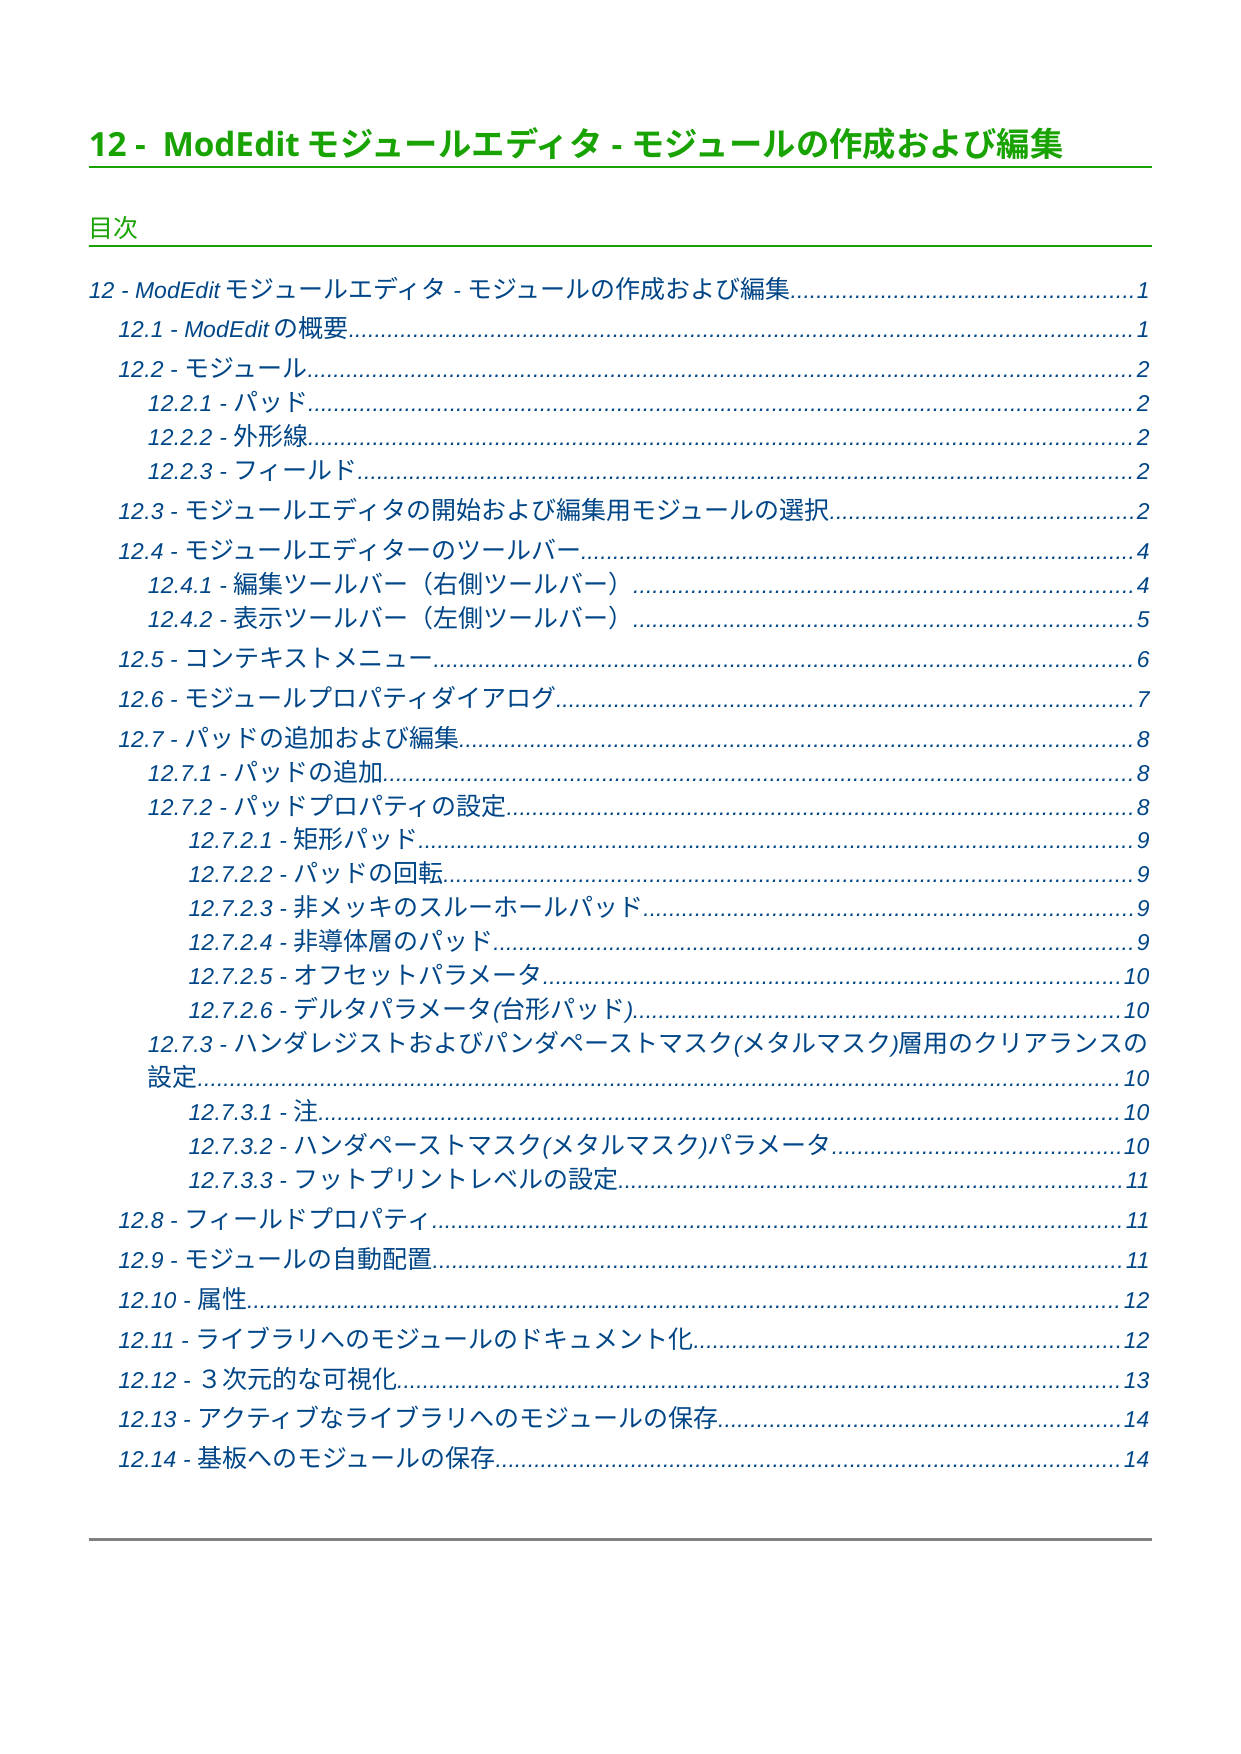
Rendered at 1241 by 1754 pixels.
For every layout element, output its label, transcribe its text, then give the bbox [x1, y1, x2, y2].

text 12.2.3 - フィールド 2 [148, 453, 1152, 487]
subtitle ModEditモジュールエディタ - モジュールの作成および編集 [88, 120, 1152, 168]
text 12.7.2.5 - オフセットパラメータ 10 [188, 958, 1152, 992]
text 12.5 - コンテキストメニュー 6 [118, 641, 1152, 675]
text 12.7.3.2 - ハンダペーストマスク(メタルマスク)パラメータ 10 [188, 1128, 1152, 1162]
text 12.7.2.2 - パッドの回転 9 [188, 856, 1152, 890]
text 12.7.1 - パッドの追加 8 [148, 754, 1152, 788]
text 12.6 - モジュールプロパティダイアログ 7 [118, 681, 1152, 715]
text 12.14 - 基板へのモジュールの保存 14 [118, 1441, 1152, 1475]
text 12 - ModEditモジュールエディタ - モジュールの作成および編集 1 [88, 272, 1152, 306]
text 12.7.2.6 - デルタパラメータ(台形パッド) 10 [188, 992, 1152, 1026]
text 12.9 - モジュールの自動配置 11 [118, 1242, 1152, 1276]
text 12.7.2.3 - 非メッキのスルーホールパッド 9 [188, 890, 1152, 924]
text 12.12 - ３次元的な可視化 13 [118, 1362, 1152, 1396]
text 12.1 - ModEditの概要 1 [118, 311, 1152, 345]
text 12.2 - モジュール 2 [118, 351, 1152, 385]
text 12.8 - フィールドプロパティ 11 [118, 1202, 1152, 1236]
text 12.7.2.4 - 非導体層のパッド 9 [188, 924, 1152, 958]
text 12.7.3.1 - 注 10 [188, 1094, 1152, 1128]
text 12.7 - パッドの追加および編集 8 [118, 721, 1152, 754]
text 12.7.2.1 - 矩形パッド 9 [188, 822, 1152, 856]
text 12.7.3 - ハンダレジストおよびパンダペーストマスク(メタルマスク)層用のクリアランスの設定 10 [148, 1026, 1152, 1094]
text 12.7.3.3 - フットプリントレベルの設定 11 [188, 1162, 1152, 1196]
text 12.4 - モジュールエディターのツールバー 4 [118, 533, 1152, 567]
text 12.2.2 - 外形線 2 [148, 419, 1152, 453]
text 12.4.1 - 編集ツールバー（右側ツールバー） 4 [148, 567, 1152, 601]
text 12.3 - モジュールエディタの開始および編集用モジュールの選択 2 [118, 493, 1152, 527]
text 12.13 - アクティブなライブラリへのモジュールの保存 14 [118, 1401, 1152, 1435]
text 12.7.2 - パッドプロパティの設定 8 [148, 788, 1152, 822]
text 12.4.2 - 表示ツールバー（左側ツールバー） 5 [148, 601, 1152, 635]
text 12.2.1 - パッド 2 [148, 385, 1152, 419]
text 目次 [88, 211, 1152, 247]
text 12.11 - ライブラリへのモジュールのドキュメント化 12 [118, 1322, 1152, 1356]
text 12.10 - 属性 12 [118, 1282, 1152, 1316]
